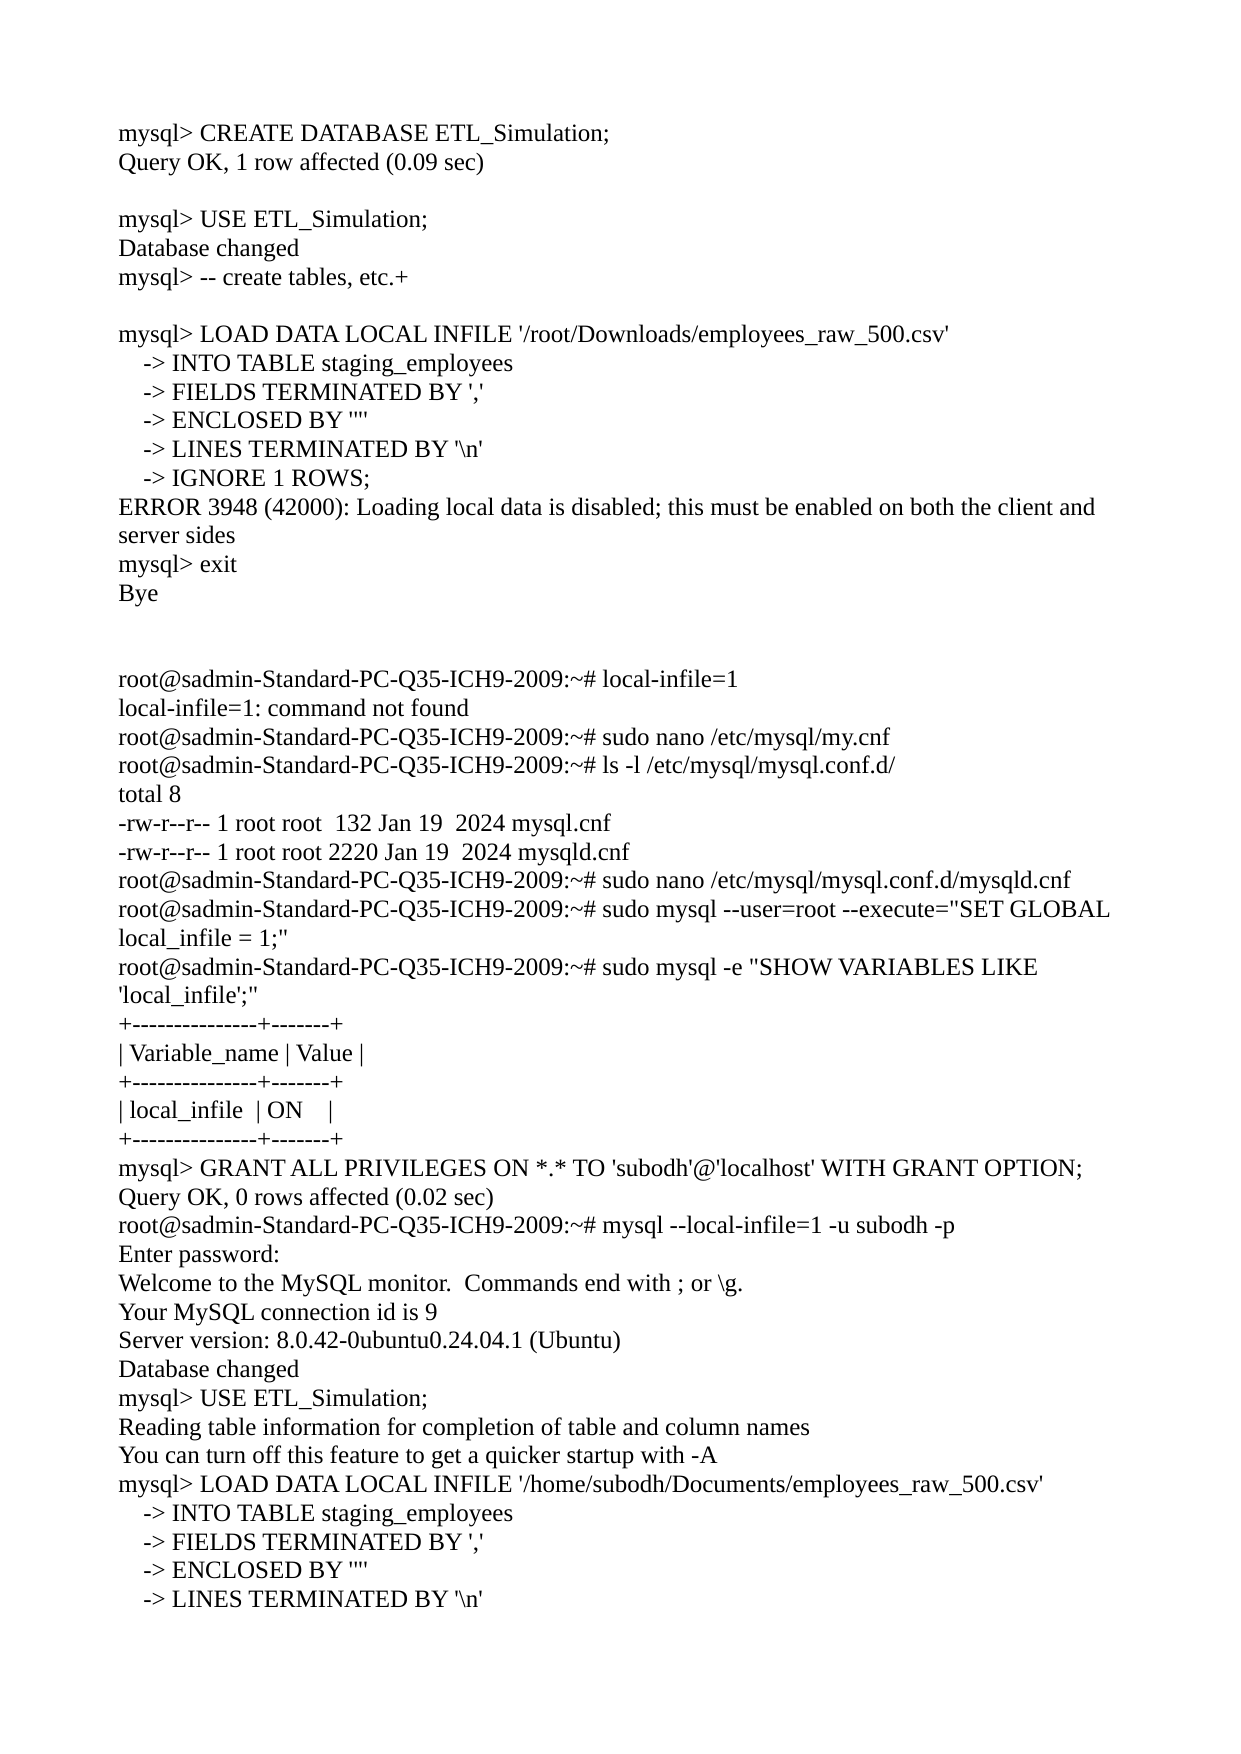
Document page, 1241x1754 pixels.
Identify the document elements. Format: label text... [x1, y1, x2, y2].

text -> LINES TERMINATED BY '\n' [118, 434, 1122, 463]
text mysql> exit [118, 549, 1122, 578]
text Query OK, 1 row affected (0.09 sec) [118, 147, 1122, 176]
text -> IGNORE 1 ROWS; [118, 463, 1122, 492]
text Query OK, 0 rows affected (0.02 sec) [118, 1182, 1122, 1211]
text -> FIELDS TERMINATED BY ',' [118, 1527, 1122, 1556]
text mysql> CREATE DATABASE ETL_Simulation; [118, 118, 1122, 147]
text +---------------+-------+ [118, 1009, 1122, 1038]
text Database changed [118, 1354, 1122, 1383]
text root@sadmin-Standard-PC-Q35-ICH9-2009:~# sudo nano /etc/mysql/my.cnf [118, 722, 1122, 751]
text mysql> LOAD DATA LOCAL INFILE '/home/subodh/Documents/employees_raw_500.csv' [118, 1469, 1122, 1498]
text ERROR 3948 (42000): Loading local data is disabled; this must be enabled on both the client and server sides [118, 492, 1122, 549]
text Reading table information for completion of table and column names [118, 1412, 1122, 1441]
text root@sadmin-Standard-PC-Q35-ICH9-2009:~# sudo nano /etc/mysql/mysql.conf.d/mysqld.cnf [118, 866, 1122, 894]
text -rw-r--r-- 1 root root 132 Jan 19 2024 mysql.cnf [118, 808, 1122, 837]
text +---------------+-------+ [118, 1067, 1122, 1096]
text mysql> GRANT ALL PRIVILEGES ON *.* TO 'subodh'@'localhost' WITH GRANT OPTION; [118, 1153, 1122, 1182]
text root@sadmin-Standard-PC-Q35-ICH9-2009:~# mysql --local-infile=1 -u subodh -p [118, 1211, 1122, 1239]
text local-infile=1: command not found [118, 693, 1122, 722]
text | Variable_name | Value | [118, 1038, 1122, 1067]
text Database changed [118, 233, 1122, 262]
text mysql> -- create tables, etc.+ [118, 262, 1122, 291]
text mysql> USE ETL_Simulation; [118, 204, 1122, 233]
text Bye [118, 578, 1122, 607]
text -rw-r--r-- 1 root root 2220 Jan 19 2024 mysqld.cnf [118, 837, 1122, 866]
text Server version: 8.0.42-0ubuntu0.24.04.1 (Ubuntu) [118, 1326, 1122, 1354]
text root@sadmin-Standard-PC-Q35-ICH9-2009:~# sudo mysql --user=root --execute="SET GLOBAL local_infile = 1;" [118, 894, 1122, 952]
text -> ENCLOSED BY '"' [118, 1556, 1122, 1584]
text Welcome to the MySQL monitor. Commands end with ; or \g. [118, 1268, 1122, 1297]
text Enter password: [118, 1239, 1122, 1268]
text +---------------+-------+ [118, 1124, 1122, 1153]
text root@sadmin-Standard-PC-Q35-ICH9-2009:~# sudo mysql -e "SHOW VARIABLES LIKE 'local_infile';" [118, 952, 1122, 1009]
text mysql> USE ETL_Simulation; [118, 1383, 1122, 1412]
text -> INTO TABLE staging_employees [118, 1498, 1122, 1527]
text -> LINES TERMINATED BY '\n' [118, 1584, 1122, 1613]
text total 8 [118, 779, 1122, 808]
text | local_infile | ON | [118, 1096, 1122, 1124]
text You can turn off this feature to get a quicker startup with -A [118, 1441, 1122, 1469]
text mysql> LOAD DATA LOCAL INFILE '/root/Downloads/employees_raw_500.csv' [118, 319, 1122, 348]
text -> FIELDS TERMINATED BY ',' [118, 377, 1122, 406]
text root@sadmin-Standard-PC-Q35-ICH9-2009:~# local-infile=1 [118, 664, 1122, 693]
text root@sadmin-Standard-PC-Q35-ICH9-2009:~# ls -l /etc/mysql/mysql.conf.d/ [118, 751, 1122, 779]
text -> ENCLOSED BY '"' [118, 406, 1122, 434]
text -> INTO TABLE staging_employees [118, 348, 1122, 377]
text Your MySQL connection id is 9 [118, 1297, 1122, 1326]
